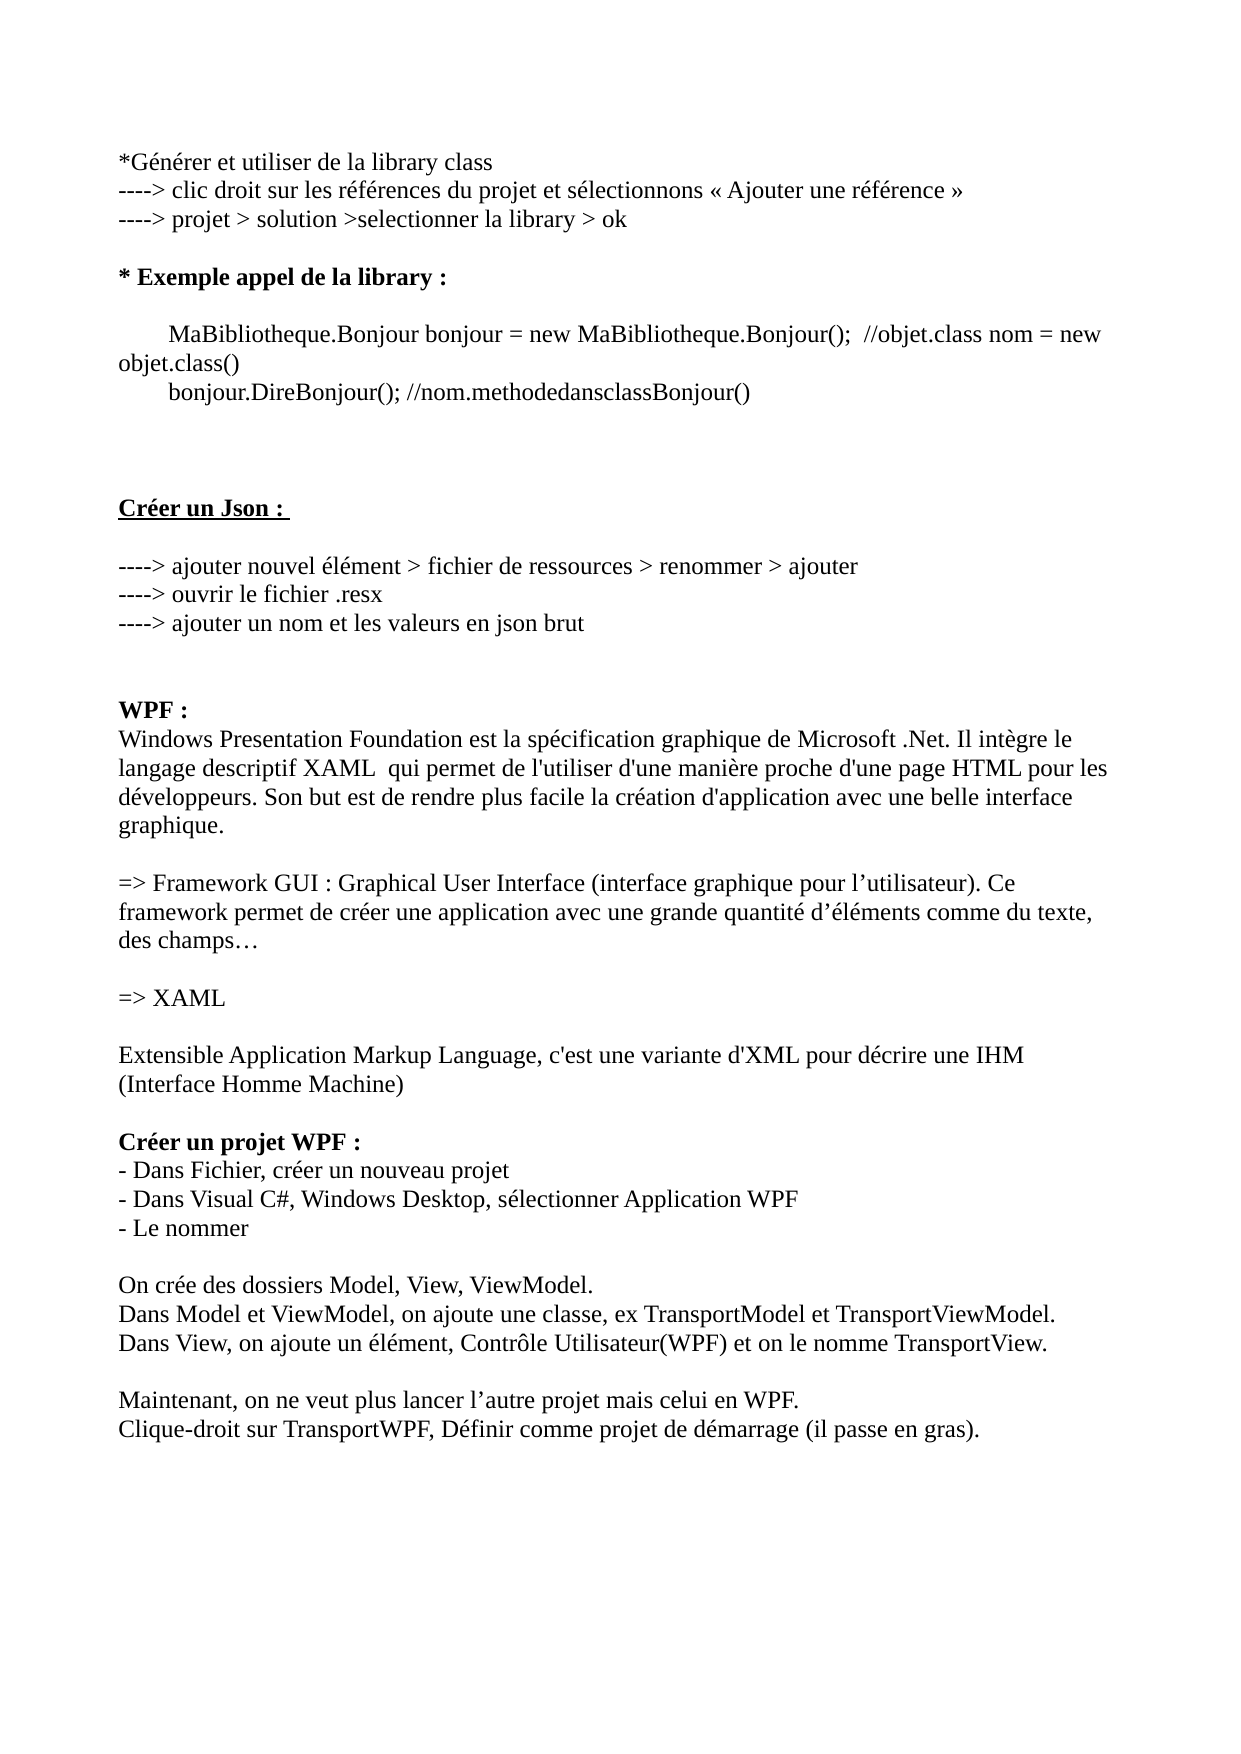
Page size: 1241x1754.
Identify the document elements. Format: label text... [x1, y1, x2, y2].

text *Générer et utiliser de la library class [118, 147, 1122, 176]
text Créer un projet WPF : [118, 1127, 1122, 1155]
text ----> clic droit sur les références du projet et sélectionnons « Ajouter une référence » [118, 176, 1122, 204]
text Créer un Json : ----> ajouter nouvel élément > fichier de ressources > renommer > ajouter ----> ouvrir le fichier .resx ----> ajouter un nom et les valeurs en json brut [118, 493, 1122, 637]
text - Dans Fichier, créer un nouveau projet [118, 1155, 1122, 1184]
text MaBibliotheque.Bonjour bonjour = new MaBibliotheque.Bonjour(); //objet.class nom = new objet.class() [118, 319, 1122, 377]
text Windows Presentation Foundation est la spécification graphique de Microsoft .Net. Il intègre le langage descriptif XAML qui permet de l'utiliser d'une manière proche d'une page HTML pour les développeurs. Son but est de rendre plus facile la création d'application avec une belle interface graphique. [118, 724, 1122, 839]
text * Exemple appel de la library : [118, 262, 1122, 291]
text - Le nommer [118, 1213, 1122, 1242]
text Maintenant, on ne veut plus lancer l’autre projet mais celui en WPF. [118, 1385, 1122, 1414]
text bonjour.DireBonjour(); //nom.methodedansclassBonjour() [118, 377, 1122, 406]
text Clique-droit sur TransportWPF, Définir comme projet de démarrage (il passe en gras). [118, 1414, 1122, 1443]
text ----> projet > solution >selectionner la library > ok [118, 204, 1122, 233]
text On crée des dossiers Model, View, ViewModel. [118, 1270, 1122, 1299]
text Dans Model et ViewModel, on ajoute une classe, ex TransportModel et TransportViewModel. [118, 1299, 1122, 1328]
text => XAML Extensible Application Markup Language, c'est une variante d'XML pour décrire une IHM (Interface Homme Machine) [118, 983, 1122, 1098]
text - Dans Visual C#, Windows Desktop, sélectionner Application WPF [118, 1184, 1122, 1213]
text Dans View, on ajoute un élément, Contrôle Utilisateur(WPF) et on le nomme TransportView. [118, 1328, 1122, 1357]
text => Framework GUI : Graphical User Interface (interface graphique pour l’utilisateur). Ce framework permet de créer une application avec une grande quantité d’éléments comme du texte, des champs… [118, 868, 1122, 954]
text WPF : [118, 695, 1122, 724]
